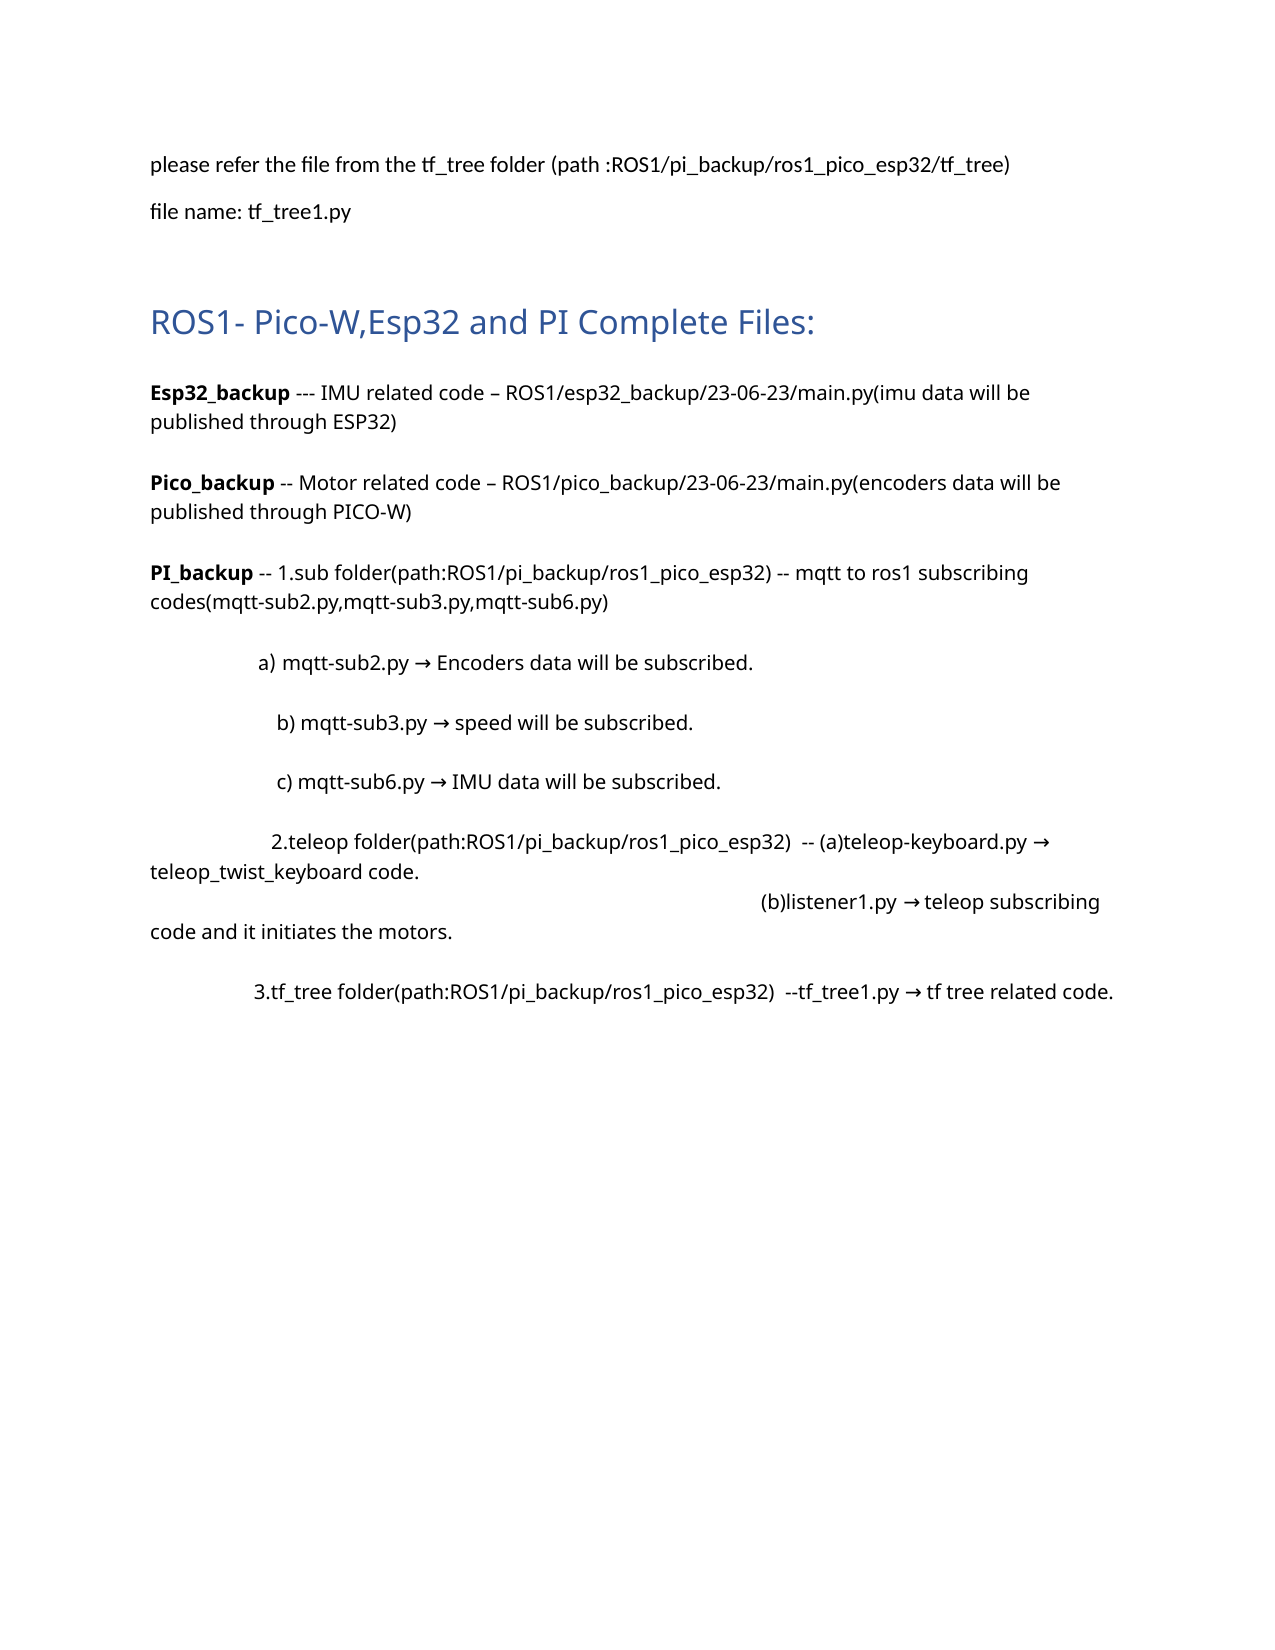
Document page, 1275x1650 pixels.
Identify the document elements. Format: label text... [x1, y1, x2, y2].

text b) mqtt-sub3.py → speed will be subscribed. [150, 708, 1125, 736]
subtitle ROS1- Pico-W,Esp32 and PI Complete Files: [150, 299, 1125, 344]
text Pico_backup -- Motor related code – ROS1/pico_backup/23-06-23/main.py(encoders data will be published through PICO-W) [150, 468, 1125, 526]
text c) mqtt-sub6.py → IMU data will be subscribed. [150, 768, 1125, 796]
text 3.tf_tree folder(path:ROS1/pi_backup/ros1_pico_esp32) --tf_tree1.py → tf tree related code. [150, 977, 1125, 1005]
text please refer the file from the tf_tree folder (path :ROS1/pi_backup/ros1_pico_esp32/tf_tree) [150, 150, 1125, 178]
text a) mqtt-sub2.py → Encoders data will be subscribed. [150, 648, 1125, 676]
text 2.teleop folder(path:ROS1/pi_backup/ros1_pico_esp32) -- (a)teleop-keyboard.py → teleop_twist_keyboard code. [150, 828, 1125, 885]
text Esp32_backup --- IMU related code – ROS1/esp32_backup/23-06-23/main.py(imu data will be published through ESP32) [150, 378, 1125, 436]
text file name: tf_tree1.py [150, 197, 1125, 225]
text (b)listener1.py → teleop subscribing code and it initiates the motors. [150, 887, 1125, 945]
text PI_backup -- 1.sub folder(path:ROS1/pi_backup/ros1_pico_esp32) -- mqtt to ros1 subscribing codes(mqtt-sub2.py,mqtt-sub3.py,mqtt-sub6.py) [150, 558, 1125, 616]
